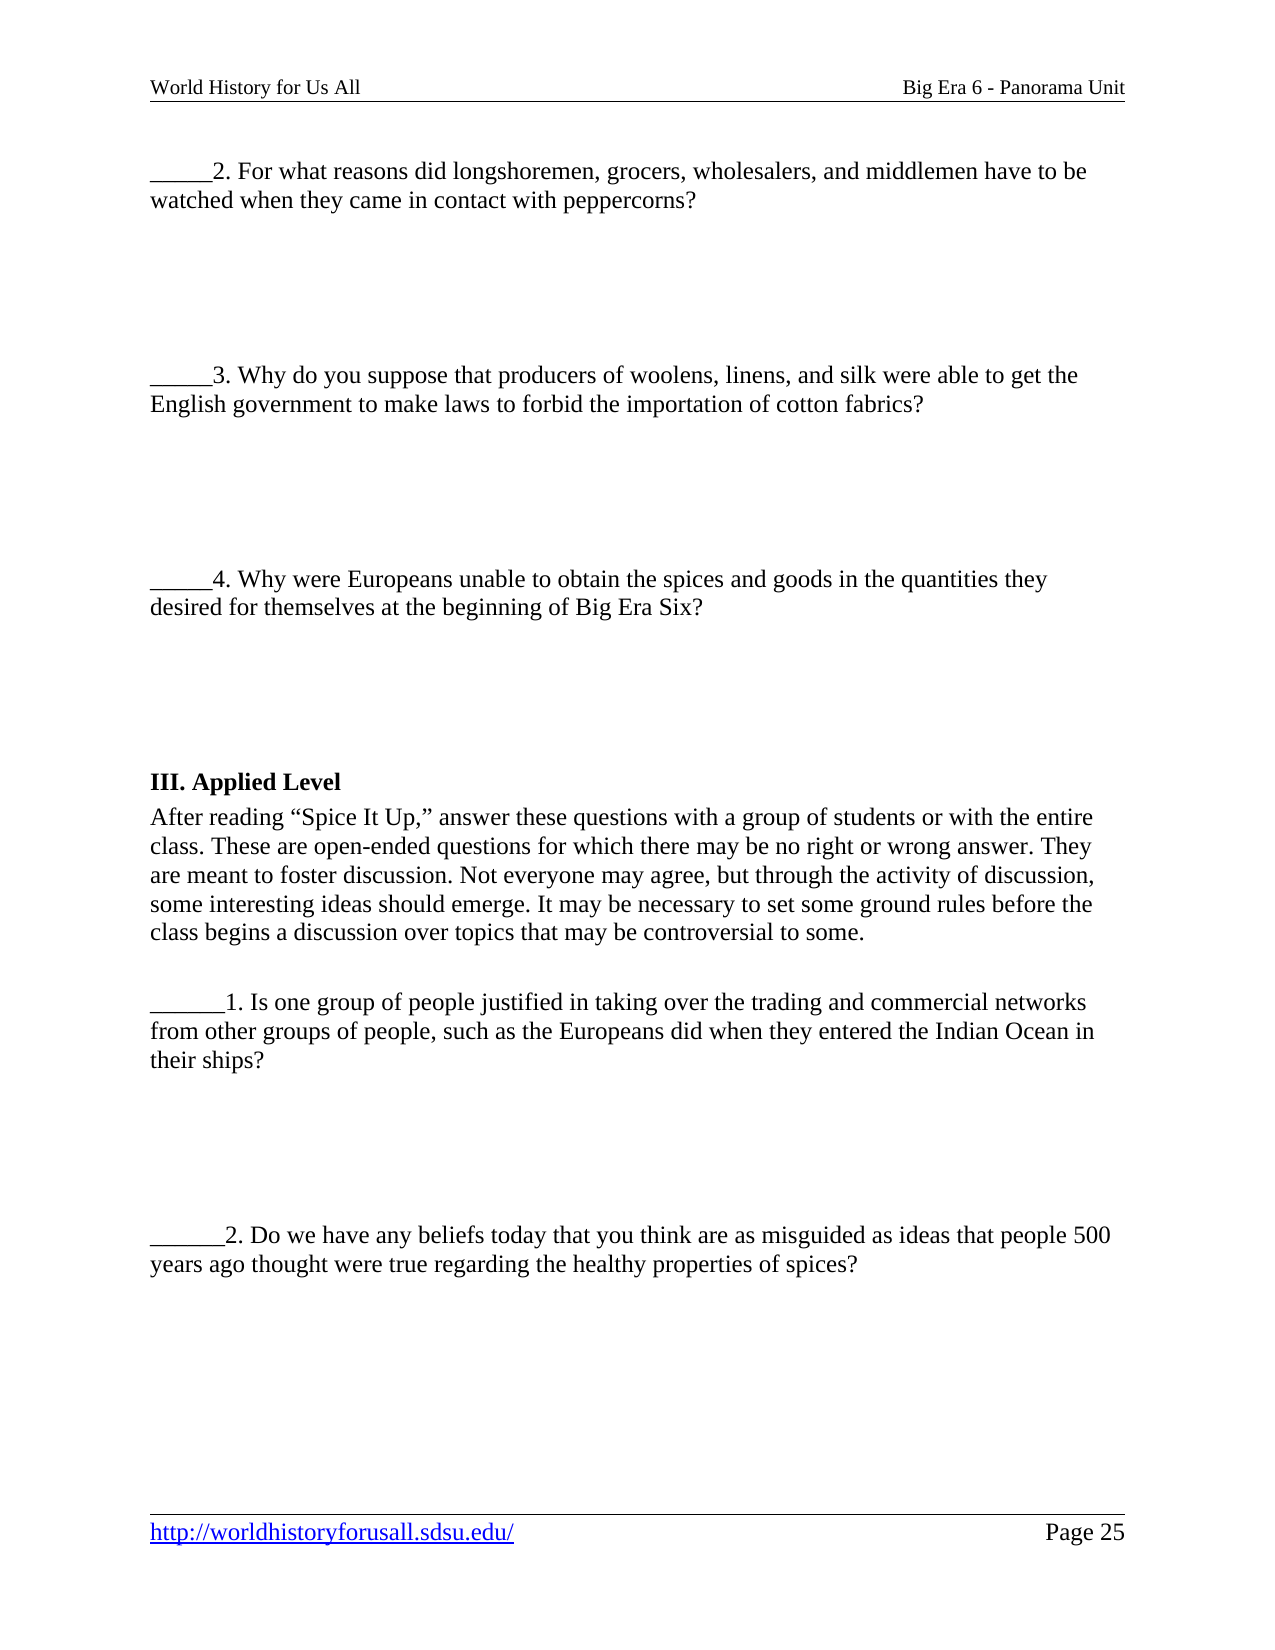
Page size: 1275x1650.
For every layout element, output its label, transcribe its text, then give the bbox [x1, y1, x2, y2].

text After reading “Spice It Up,” answer these questions with a group of students or with the entire class. These are open-ended questions for which there may be no right or wrong answer. They are meant to foster discussion. Not everyone may agree, but through the activity of discussion, some interesting ideas should emerge. It may be necessary to set some ground rules before the class begins a discussion over topics that may be controversial to some. [150, 802, 1125, 946]
text ______2. Do we have any beliefs today that you think are as misguided as ideas that people 500 years ago thought were true regarding the healthy properties of spices? [150, 1220, 1125, 1277]
text _____2. For what reasons did longshoremen, grocers, wholesalers, and middlemen have to be watched when they came in contact with peppercorns? [150, 156, 1125, 214]
text _____3. Why do you suppose that producers of woolens, linens, and silk were able to get the English government to make laws to forbid the importation of cotton fabrics? [150, 360, 1125, 417]
text _____4. Why were Europeans unable to obtain the spices and goods in the quantities they desired for themselves at the beginning of Big Era Six? [150, 564, 1125, 621]
text ______1. Is one group of people justified in taking over the trading and commercial networks from other groups of people, such as the Europeans did when they entered the Indian Ocean in their ships? [150, 987, 1125, 1074]
text III. Applied Level [150, 767, 1125, 796]
